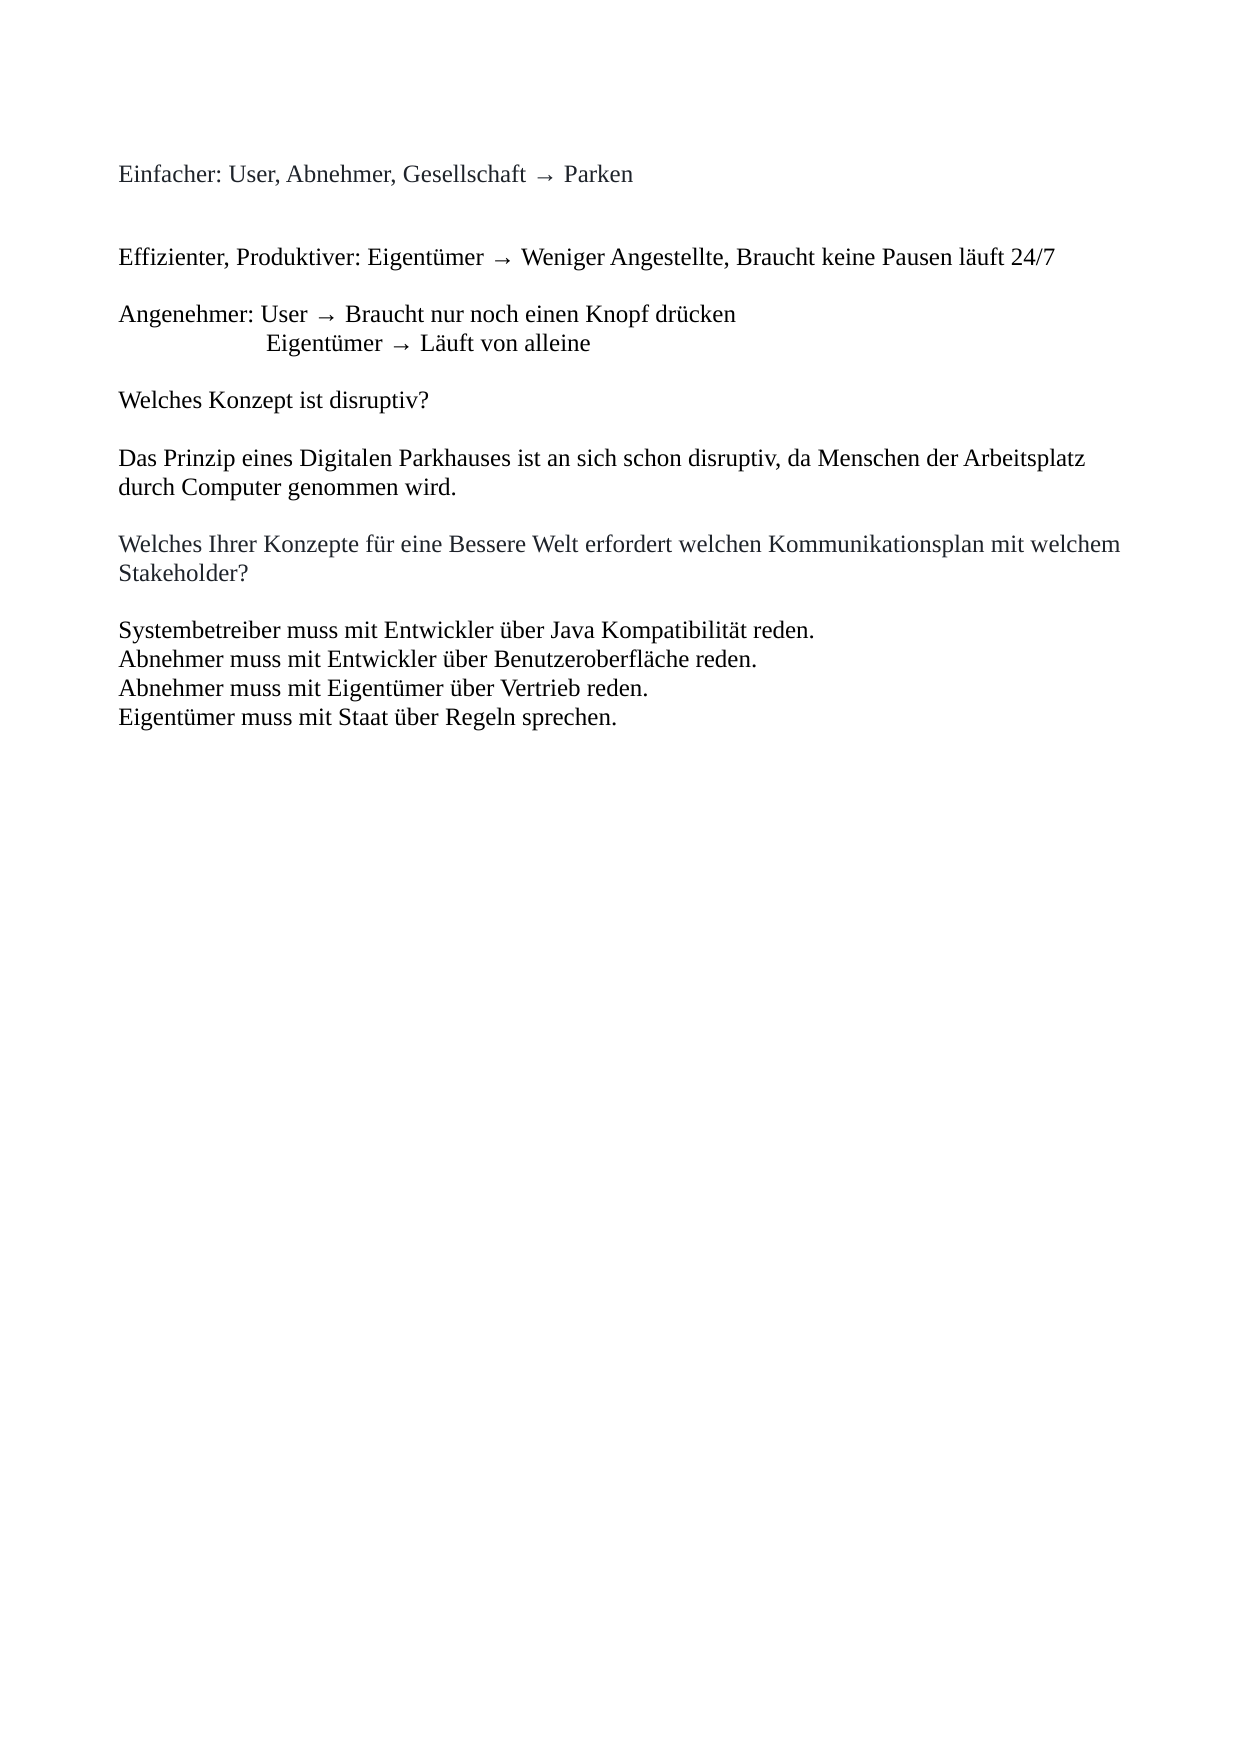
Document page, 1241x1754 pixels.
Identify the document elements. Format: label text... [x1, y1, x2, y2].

text Einfacher: User, Abnehmer, Gesellschaft → Parken [118, 159, 1122, 188]
text Angenehmer: User → Braucht nur noch einen Knopf drücken [118, 299, 1122, 328]
text Welches Ihrer Konzepte für eine Bessere Welt erfordert welchen Kommunikationsplan mit welchem Stakeholder? [118, 529, 1122, 587]
text Eigentümer muss mit Staat über Regeln sprechen. [118, 702, 1122, 731]
text Abnehmer muss mit Eigentümer über Vertrieb reden. [118, 673, 1122, 702]
text Systembetreiber muss mit Entwickler über Java Kompatibilität reden. [118, 616, 1122, 644]
text Effizienter, Produktiver: Eigentümer → Weniger Angestellte, Braucht keine Pausen läuft 24/7 [118, 242, 1122, 271]
text Das Prinzip eines Digitalen Parkhauses ist an sich schon disruptiv, da Menschen der Arbeitsplatz durch Computer genommen wird. [118, 443, 1122, 501]
text Welches Konzept ist disruptiv? [118, 386, 1122, 414]
text Abnehmer muss mit Entwickler über Benutzeroberfläche reden. [118, 644, 1122, 673]
text Eigentümer → Läuft von alleine [118, 328, 1122, 357]
